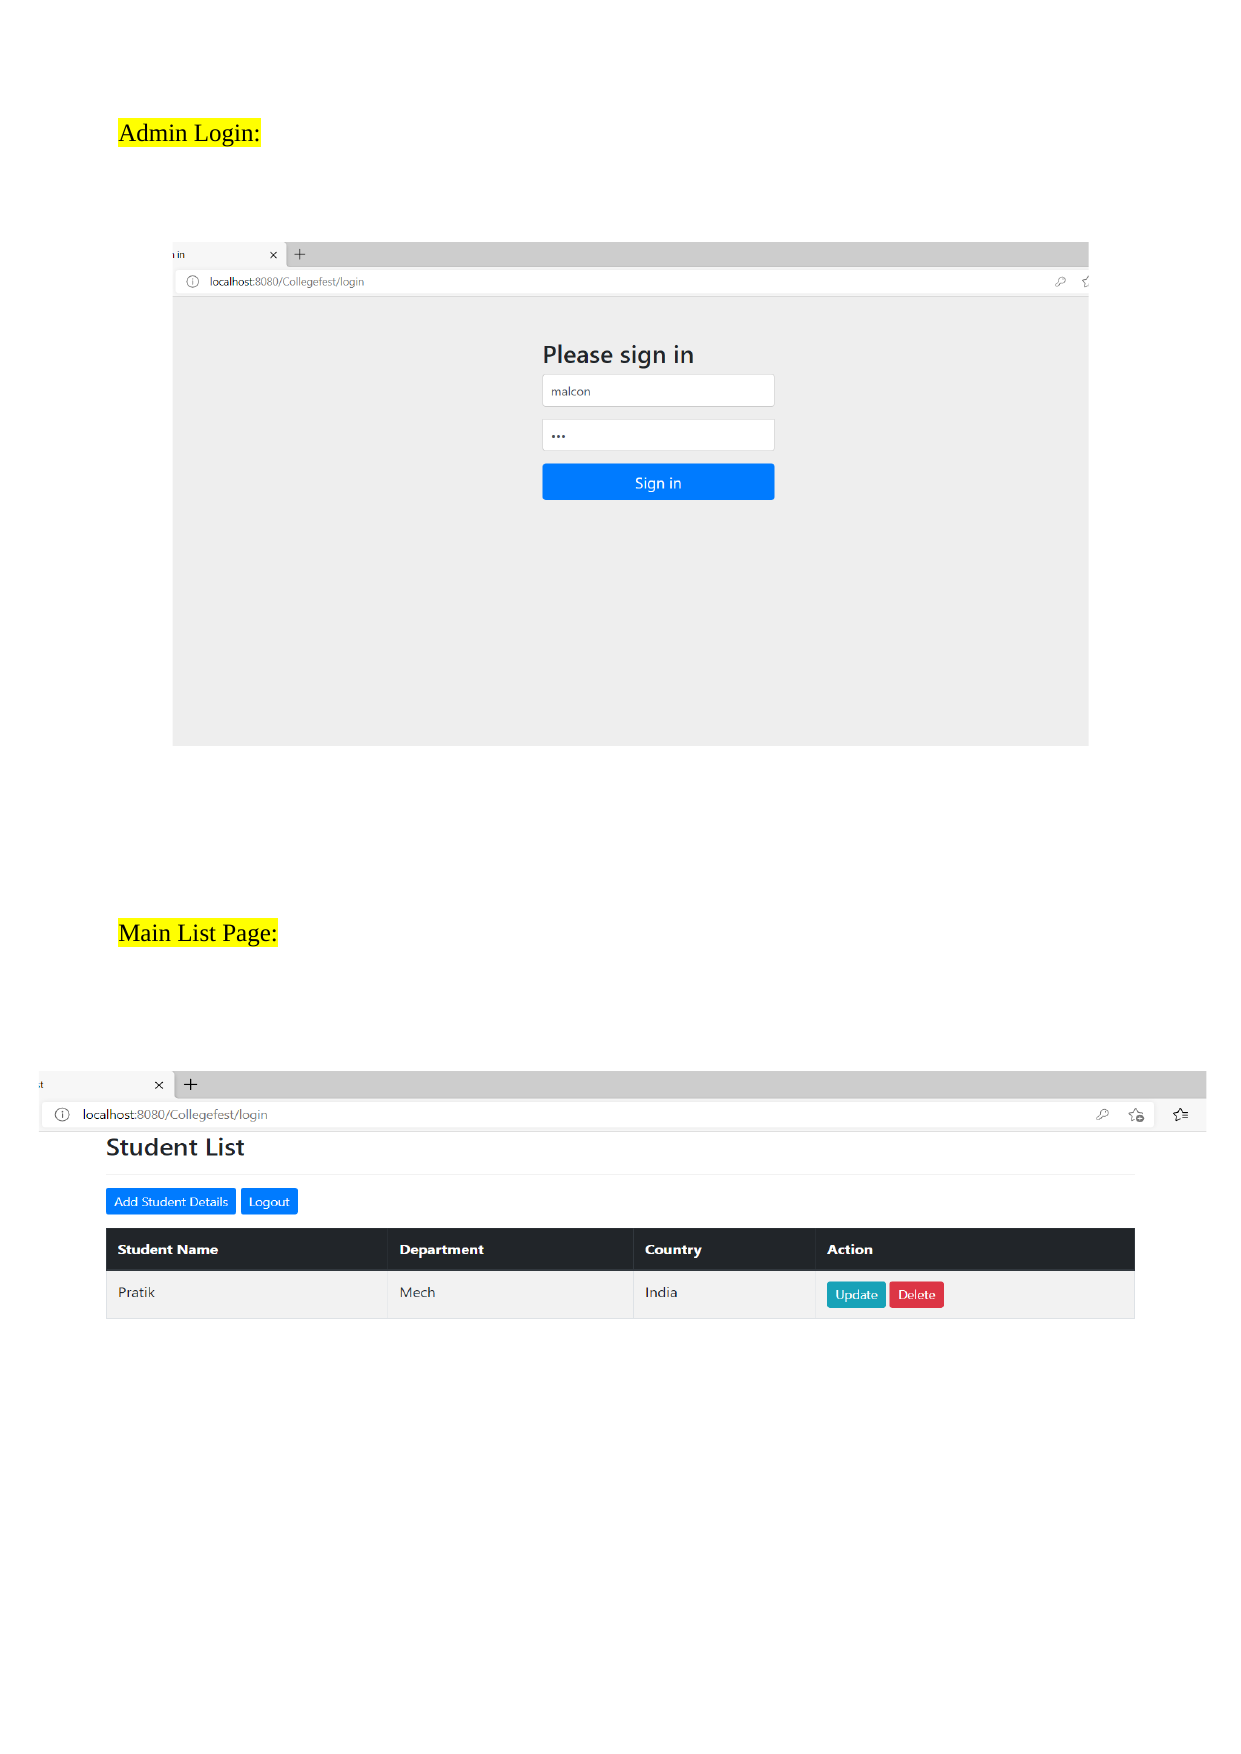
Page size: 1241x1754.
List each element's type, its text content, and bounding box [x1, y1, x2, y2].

text Main List Page: [118, 918, 1122, 947]
text Admin Login: [118, 118, 1122, 147]
picture [172, 242, 1089, 746]
picture [38, 1071, 1207, 1545]
